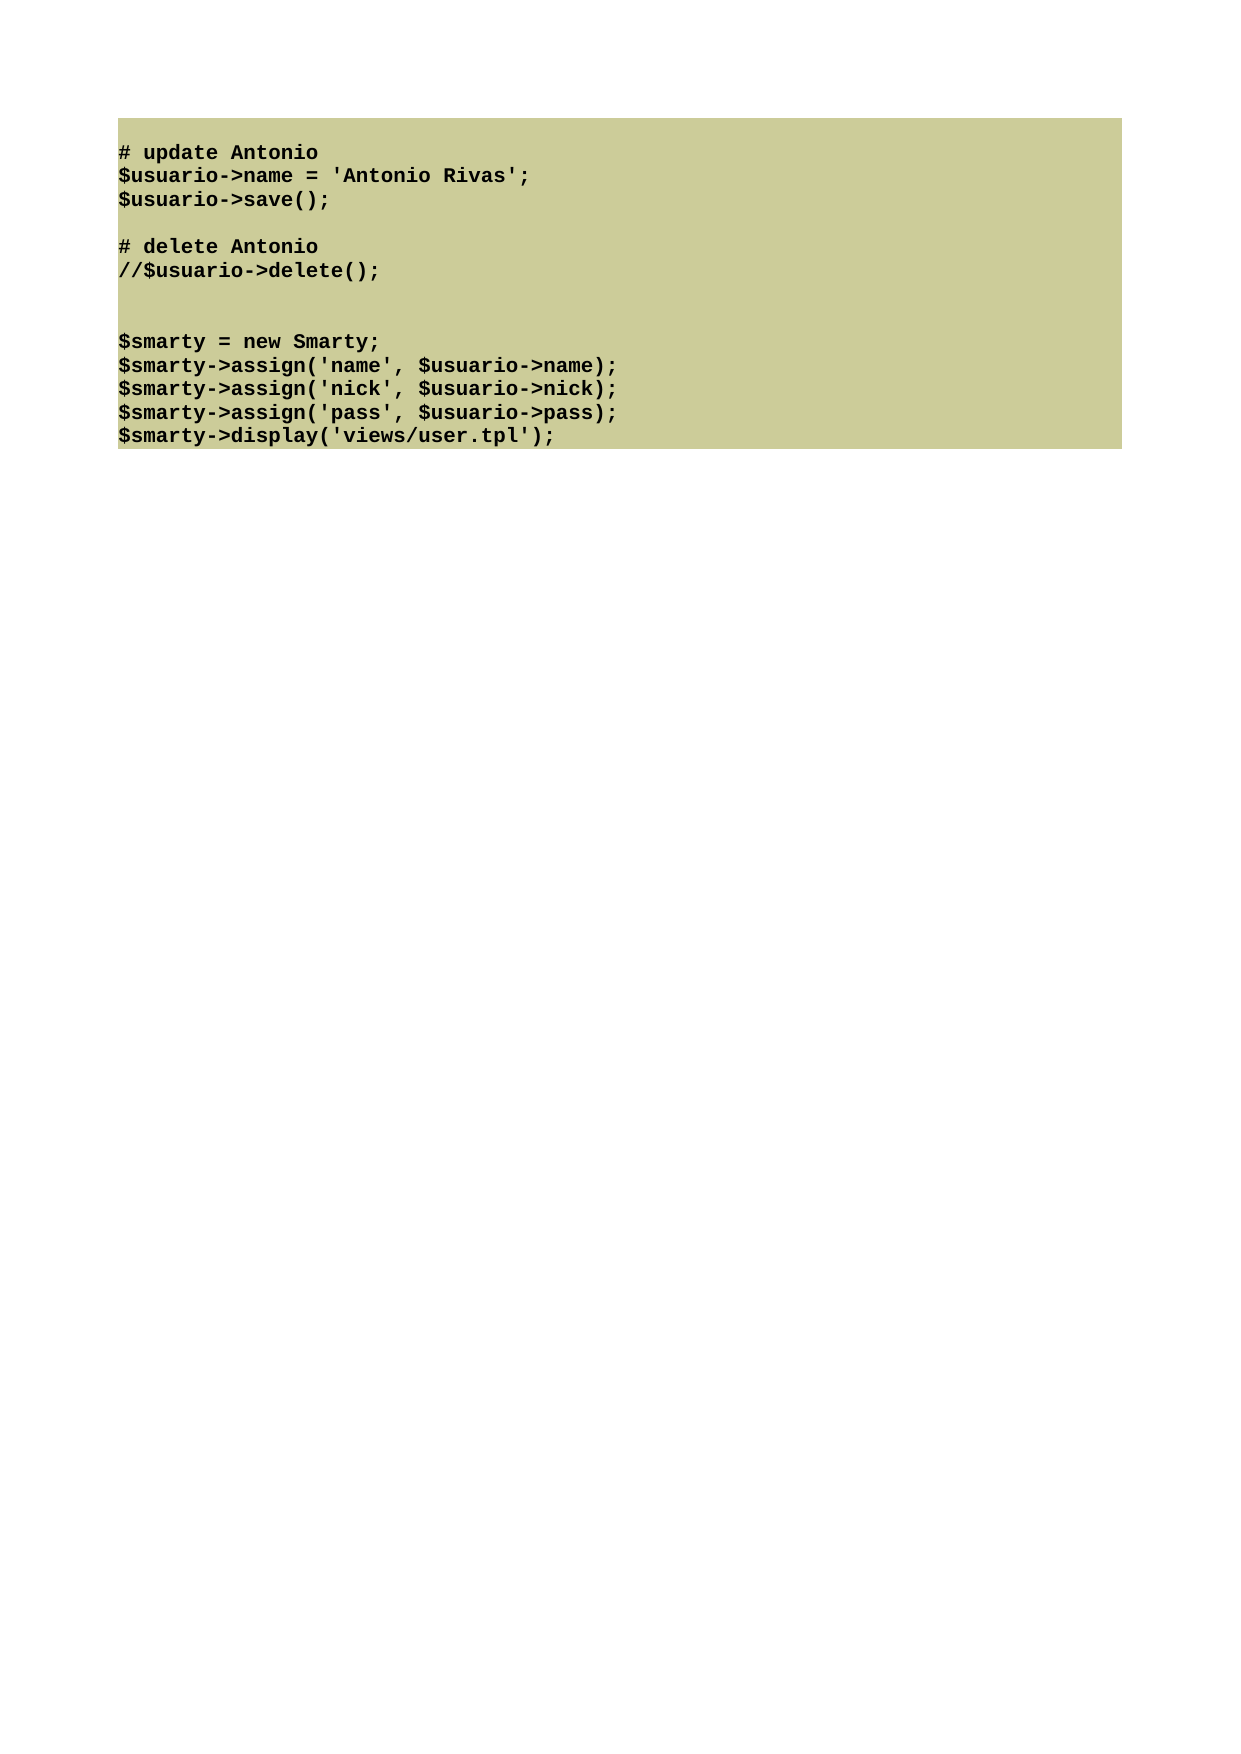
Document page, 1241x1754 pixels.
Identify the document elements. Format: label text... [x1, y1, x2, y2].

text # delete Antonio [118, 236, 1122, 260]
text //$usuario->delete(); [118, 260, 1122, 284]
text $smarty->assign('nick', $usuario->nick); [118, 378, 1122, 402]
text $smarty->display('views/user.tpl'); [118, 426, 1122, 449]
text $usuario->save(); [118, 189, 1122, 213]
text $smarty = new Smarty; [118, 331, 1122, 354]
text $smarty->assign('name', $usuario->name); [118, 354, 1122, 378]
text $smarty->assign('pass', $usuario->pass); [118, 402, 1122, 426]
text $usuario->name = 'Antonio Rivas'; [118, 165, 1122, 189]
text # update Antonio [118, 142, 1122, 165]
